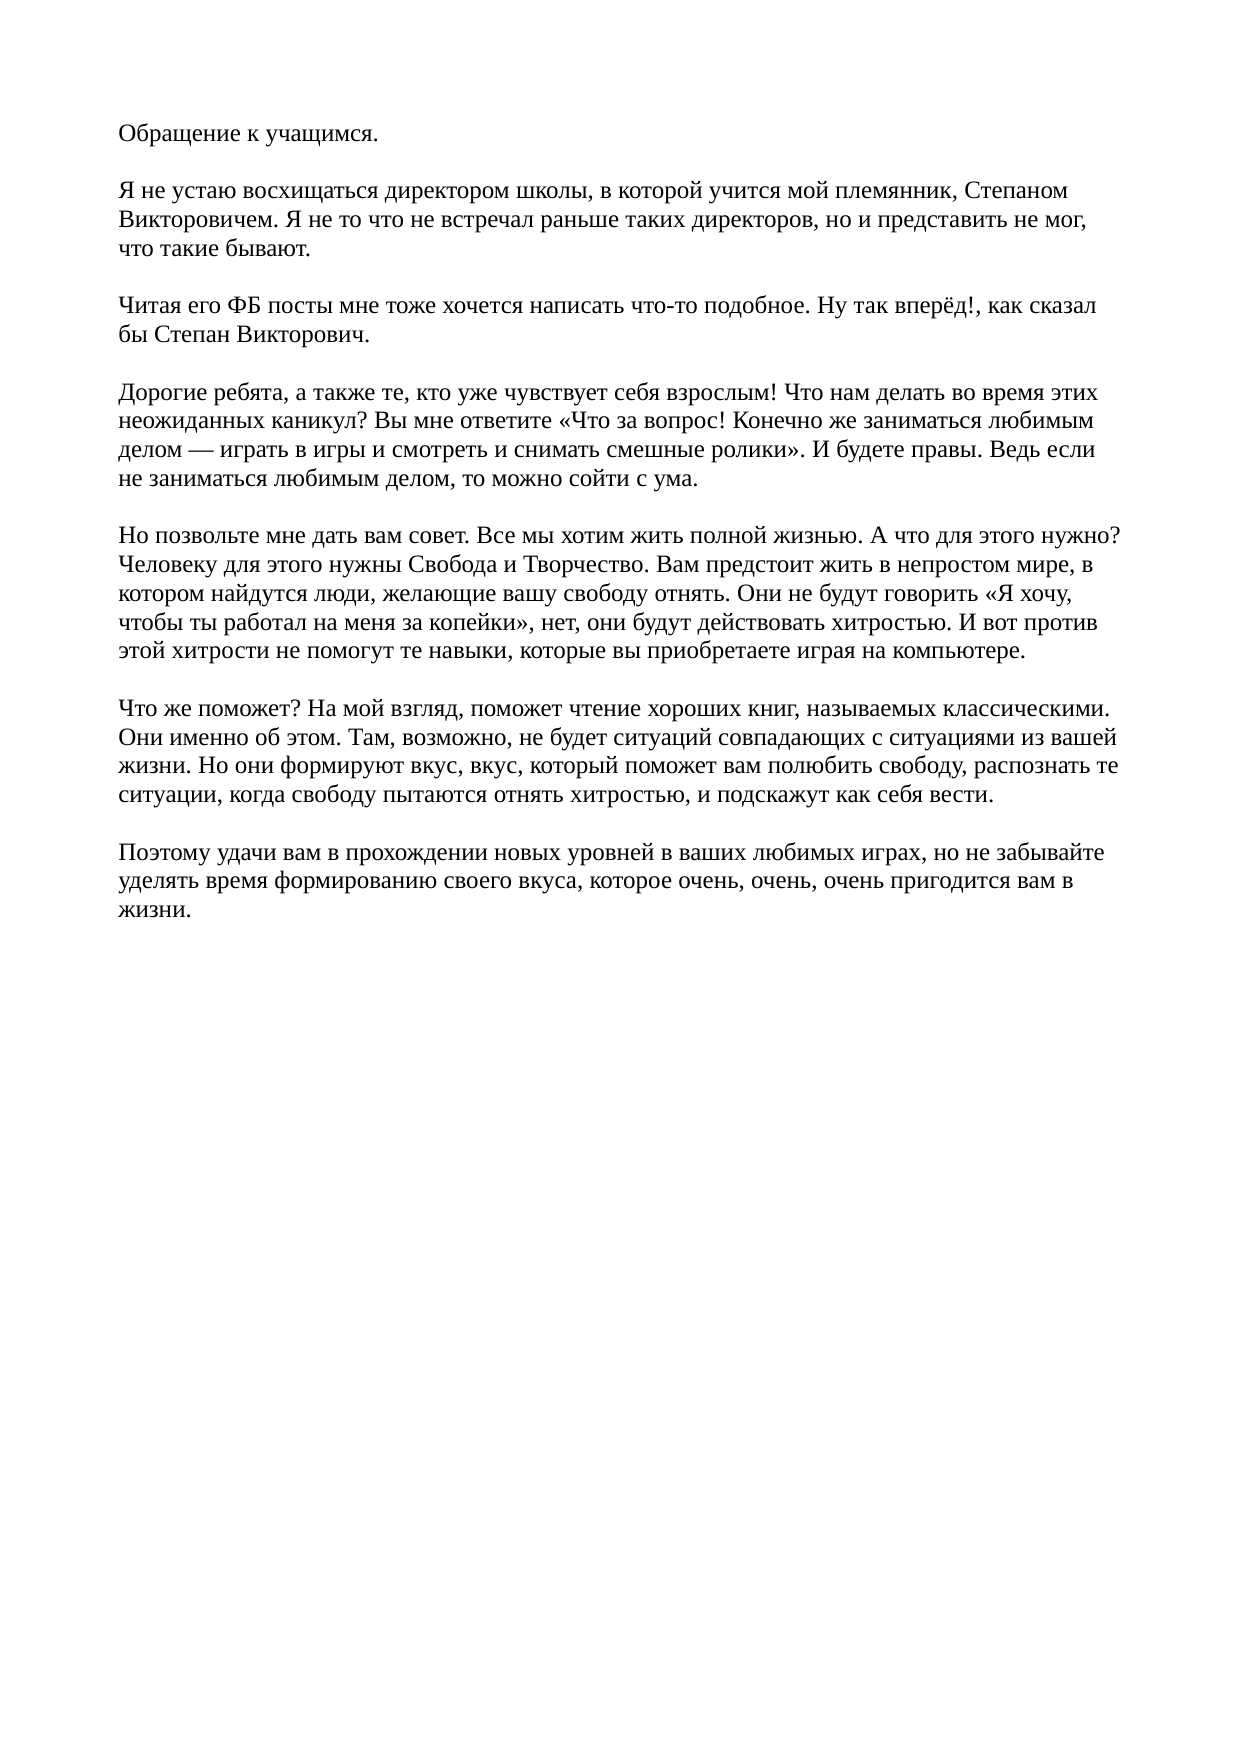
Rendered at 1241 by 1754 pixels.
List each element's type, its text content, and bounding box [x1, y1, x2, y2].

text Поэтому удачи вам в прохождении новых уровней в ваших любимых играх, но не забывайте уделять время формированию своего вкуса, которое очень, очень, очень пригодится вам в жизни. [118, 837, 1122, 923]
text Дорогие ребята, а также те, кто уже чувствует себя взрослым! Что нам делать во время этих неожиданных каникул? Вы мне ответите «Что за вопрос! Конечно же заниматься любимым делом — играть в игры и смотреть и снимать смешные ролики». И будете правы. Ведь если не заниматься любимым делом, то можно сойти с ума. [118, 377, 1122, 492]
text Читая его ФБ посты мне тоже хочется написать что-то подобное. Ну так вперёд!, как сказал бы Степан Викторович. [118, 291, 1122, 348]
text Но позвольте мне дать вам совет. Все мы хотим жить полной жизнью. А что для этого нужно? Человеку для этого нужны Свобода и Творчество. Вам предстоит жить в непростом мире, в котором найдутся люди, желающие вашу свободу отнять. Они не будут говорить «Я хочу, чтобы ты работал на меня за копейки», нет, они будут действовать хитростью. И вот против этой хитрости не помогут те навыки, которые вы приобретаете играя на компьютере. [118, 521, 1122, 664]
text Что же поможет? На мой взгляд, поможет чтение хороших книг, называемых классическими. Они именно об этом. Там, возможно, не будет ситуаций совпадающих с ситуациями из вашей жизни. Но они формируют вкус, вкус, который поможет вам полюбить свободу, распознать те ситуации, когда свободу пытаются отнять хитростью, и подскажут как себя вести. [118, 693, 1122, 808]
text Я не устаю восхищаться директором школы, в которой учится мой племянник, Степаном Викторовичем. Я не то что не встречал раньше таких директоров, но и представить не мог, что такие бывают. [118, 176, 1122, 262]
text Обращение к учащимся. [118, 118, 1122, 147]
